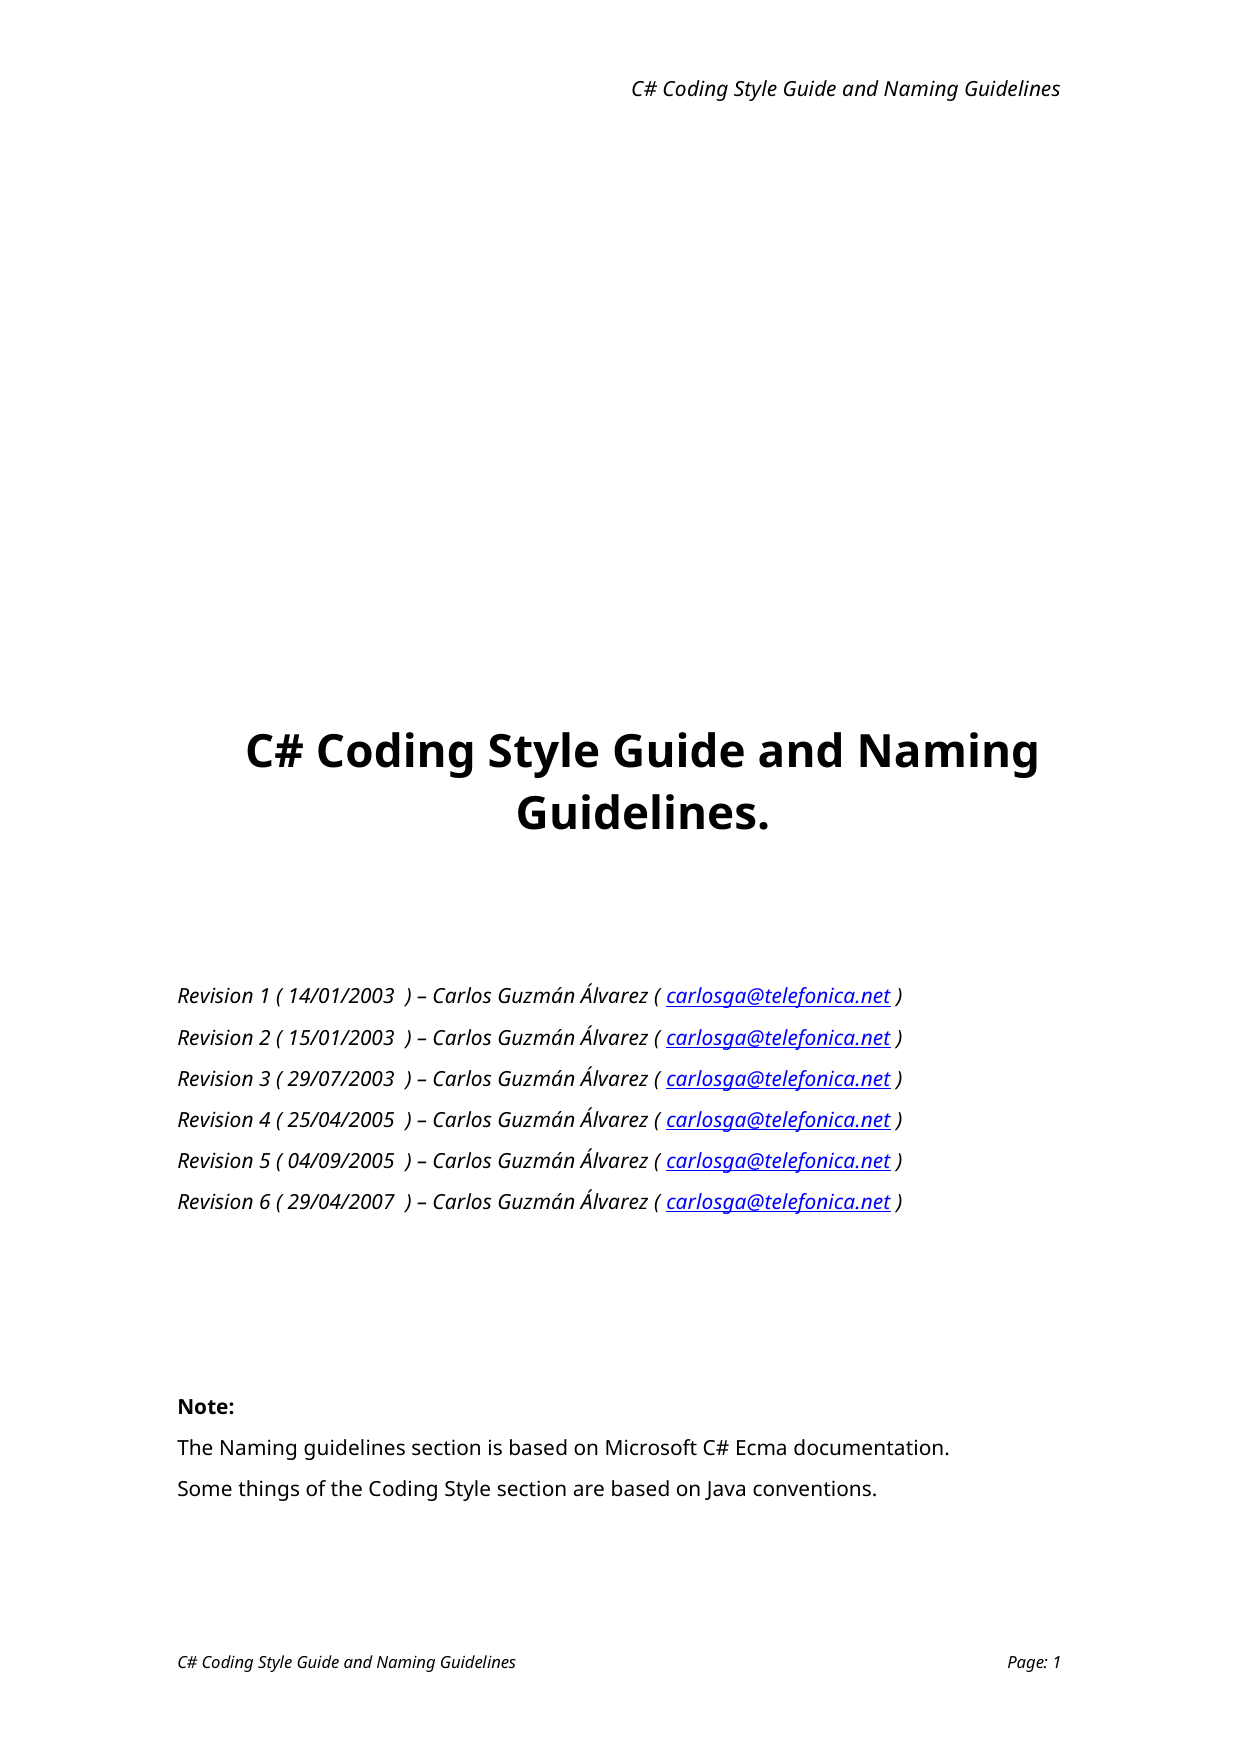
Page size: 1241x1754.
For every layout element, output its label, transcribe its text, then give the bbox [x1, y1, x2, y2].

text Revision 1 ( 14/01/2003 ) – Carlos Guzmán Álvarez ( carlosga@telefonica.net ) [177, 981, 1063, 1010]
text Revision 5 ( 04/09/2005 ) – Carlos Guzmán Álvarez ( carlosga@telefonica.net ) [177, 1146, 1063, 1174]
text Revision 2 ( 15/01/2003 ) – Carlos Guzmán Álvarez ( carlosga@telefonica.net ) [177, 1022, 1063, 1051]
text Revision 6 ( 29/04/2007 ) – Carlos Guzmán Álvarez ( carlosga@telefonica.net ) [177, 1187, 1063, 1215]
text The Naming guidelines section is based on Microsoft C# Ecma documentation. [177, 1433, 1063, 1461]
list C# Coding Style Guide and Naming Guidelines. [177, 718, 1063, 843]
text Revision 3 ( 29/07/2003 ) – Carlos Guzmán Álvarez ( carlosga@telefonica.net ) [177, 1063, 1063, 1092]
text Revision 4 ( 25/04/2005 ) – Carlos Guzmán Álvarez ( carlosga@telefonica.net ) [177, 1104, 1063, 1133]
text Note: [177, 1392, 1063, 1420]
text Some things of the Coding Style section are based on Java conventions. [177, 1474, 1063, 1502]
